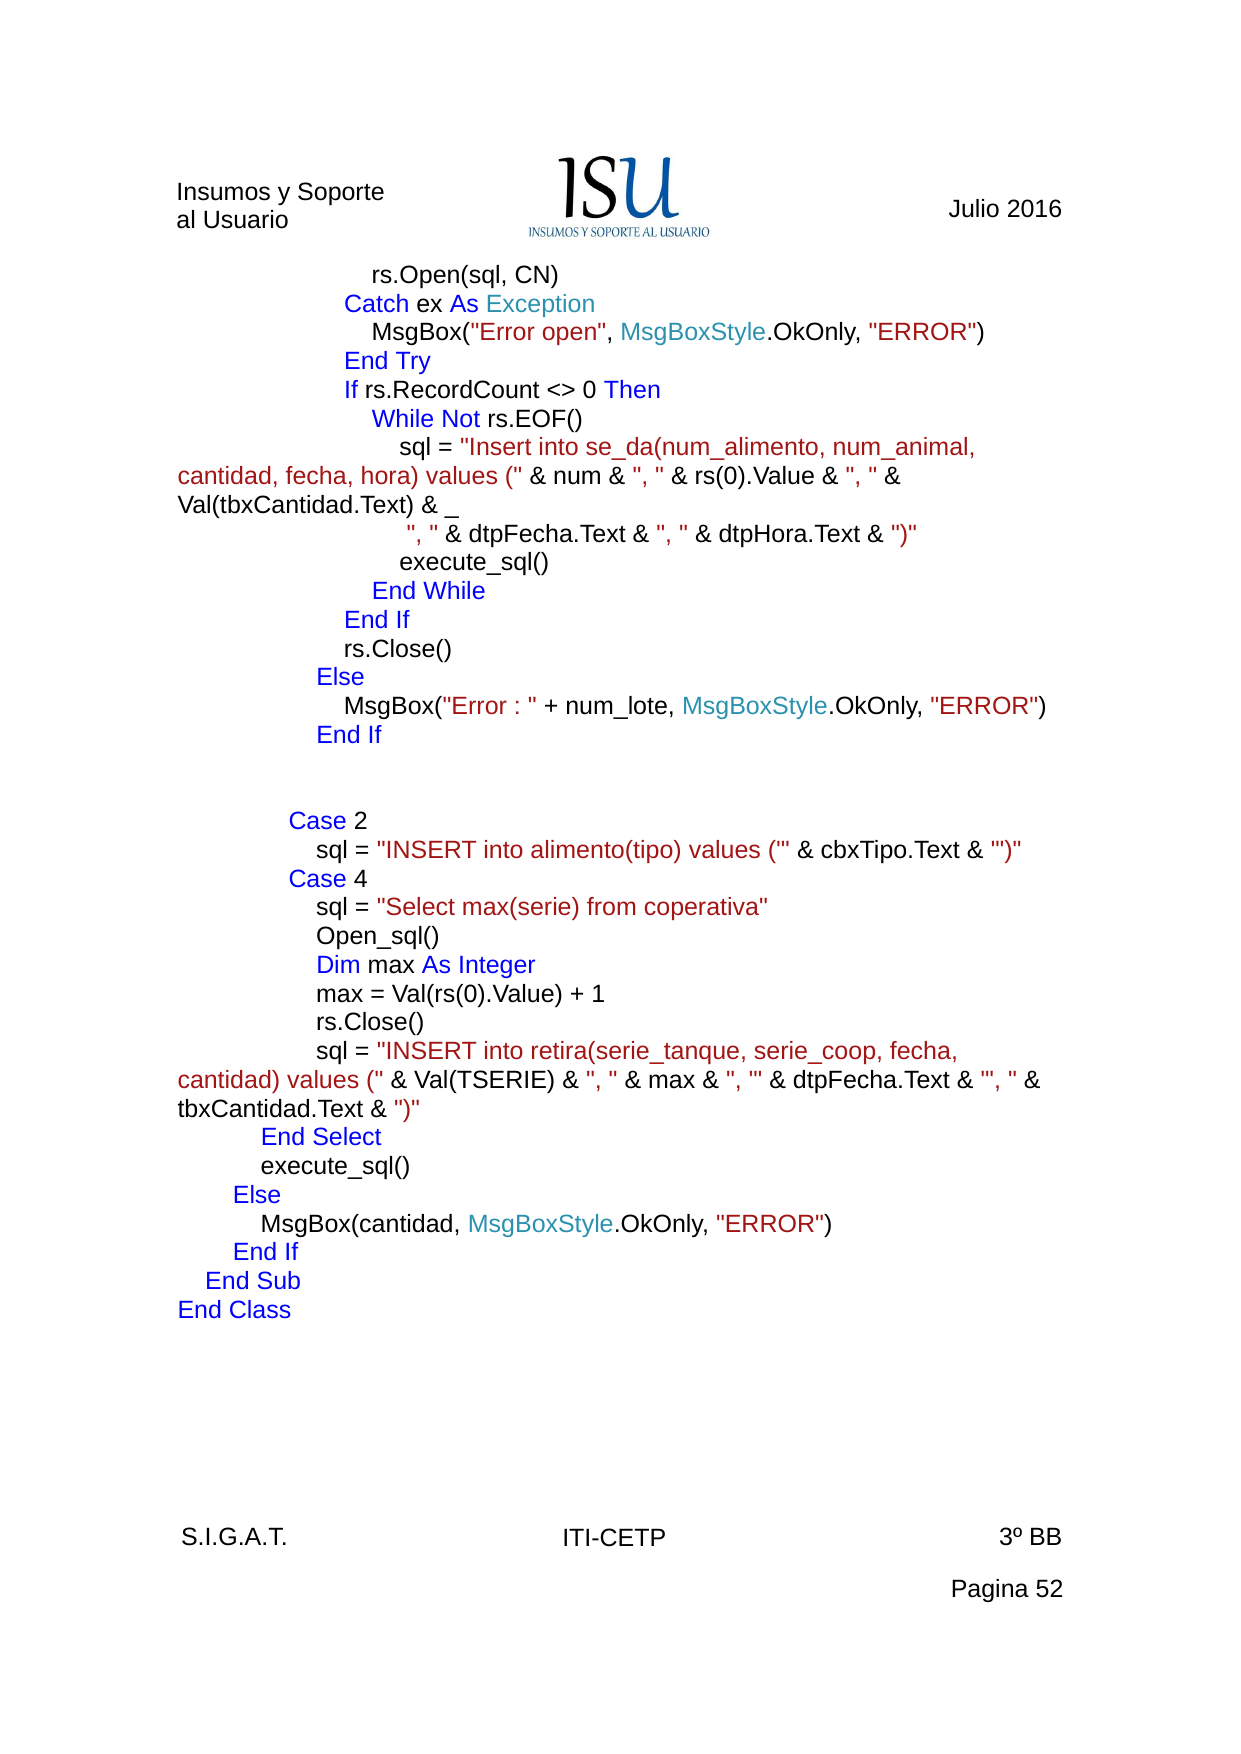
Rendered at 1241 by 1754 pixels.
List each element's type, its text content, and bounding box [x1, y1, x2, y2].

text max = Val(rs(0).Value) + 1 [177, 978, 1063, 1007]
text End While [177, 576, 1063, 605]
text Else [177, 1180, 1063, 1208]
text Dim max As Integer [177, 950, 1063, 978]
text Else [177, 662, 1063, 691]
text Open_sql() [177, 921, 1063, 950]
text rs.Close() [177, 1007, 1063, 1036]
text rs.Open(sql, CN) [177, 260, 1063, 288]
text End If [177, 605, 1063, 633]
text End If [177, 1237, 1063, 1266]
text End Try [177, 346, 1063, 375]
picture [517, 138, 723, 252]
text Case 2 [177, 806, 1063, 835]
text rs.Close() [177, 633, 1063, 662]
text sql = "INSERT into retira(serie_tanque, serie_coop, fecha, cantidad) values (" & Val(TSERIE) & ", " & max & ", '" & dtpFecha.Text & "', " & tbxCantidad.Text & ")" [177, 1036, 1063, 1122]
text execute_sql() [177, 547, 1063, 576]
text End If [177, 720, 1063, 748]
text sql = "Select max(serie) from coperativa" [177, 892, 1063, 921]
text End Class [177, 1295, 1063, 1323]
text execute_sql() [177, 1151, 1063, 1180]
text While Not rs.EOF() [177, 403, 1063, 432]
text MsgBox("Error open", MsgBoxStyle.OkOnly, "ERROR") [177, 317, 1063, 346]
text Case 4 [177, 863, 1063, 892]
text MsgBox(cantidad, MsgBoxStyle.OkOnly, "ERROR") [177, 1208, 1063, 1237]
text ", " & dtpFecha.Text & ", " & dtpHora.Text & ")" [177, 518, 1063, 547]
text End Sub [177, 1266, 1063, 1295]
text sql = "INSERT into alimento(tipo) values ('" & cbxTipo.Text & "')" [177, 835, 1063, 863]
text sql = "Insert into se_da(num_alimento, num_animal, cantidad, fecha, hora) values (" & num & ", " & rs(0).Value & ", " & Val(tbxCantidad.Text) & _ [177, 432, 1063, 518]
text End Select [177, 1122, 1063, 1151]
text If rs.RecordCount <> 0 Then [177, 375, 1063, 403]
text MsgBox("Error : " + num_lote, MsgBoxStyle.OkOnly, "ERROR") [177, 691, 1063, 720]
text Catch ex As Exception [177, 288, 1063, 317]
